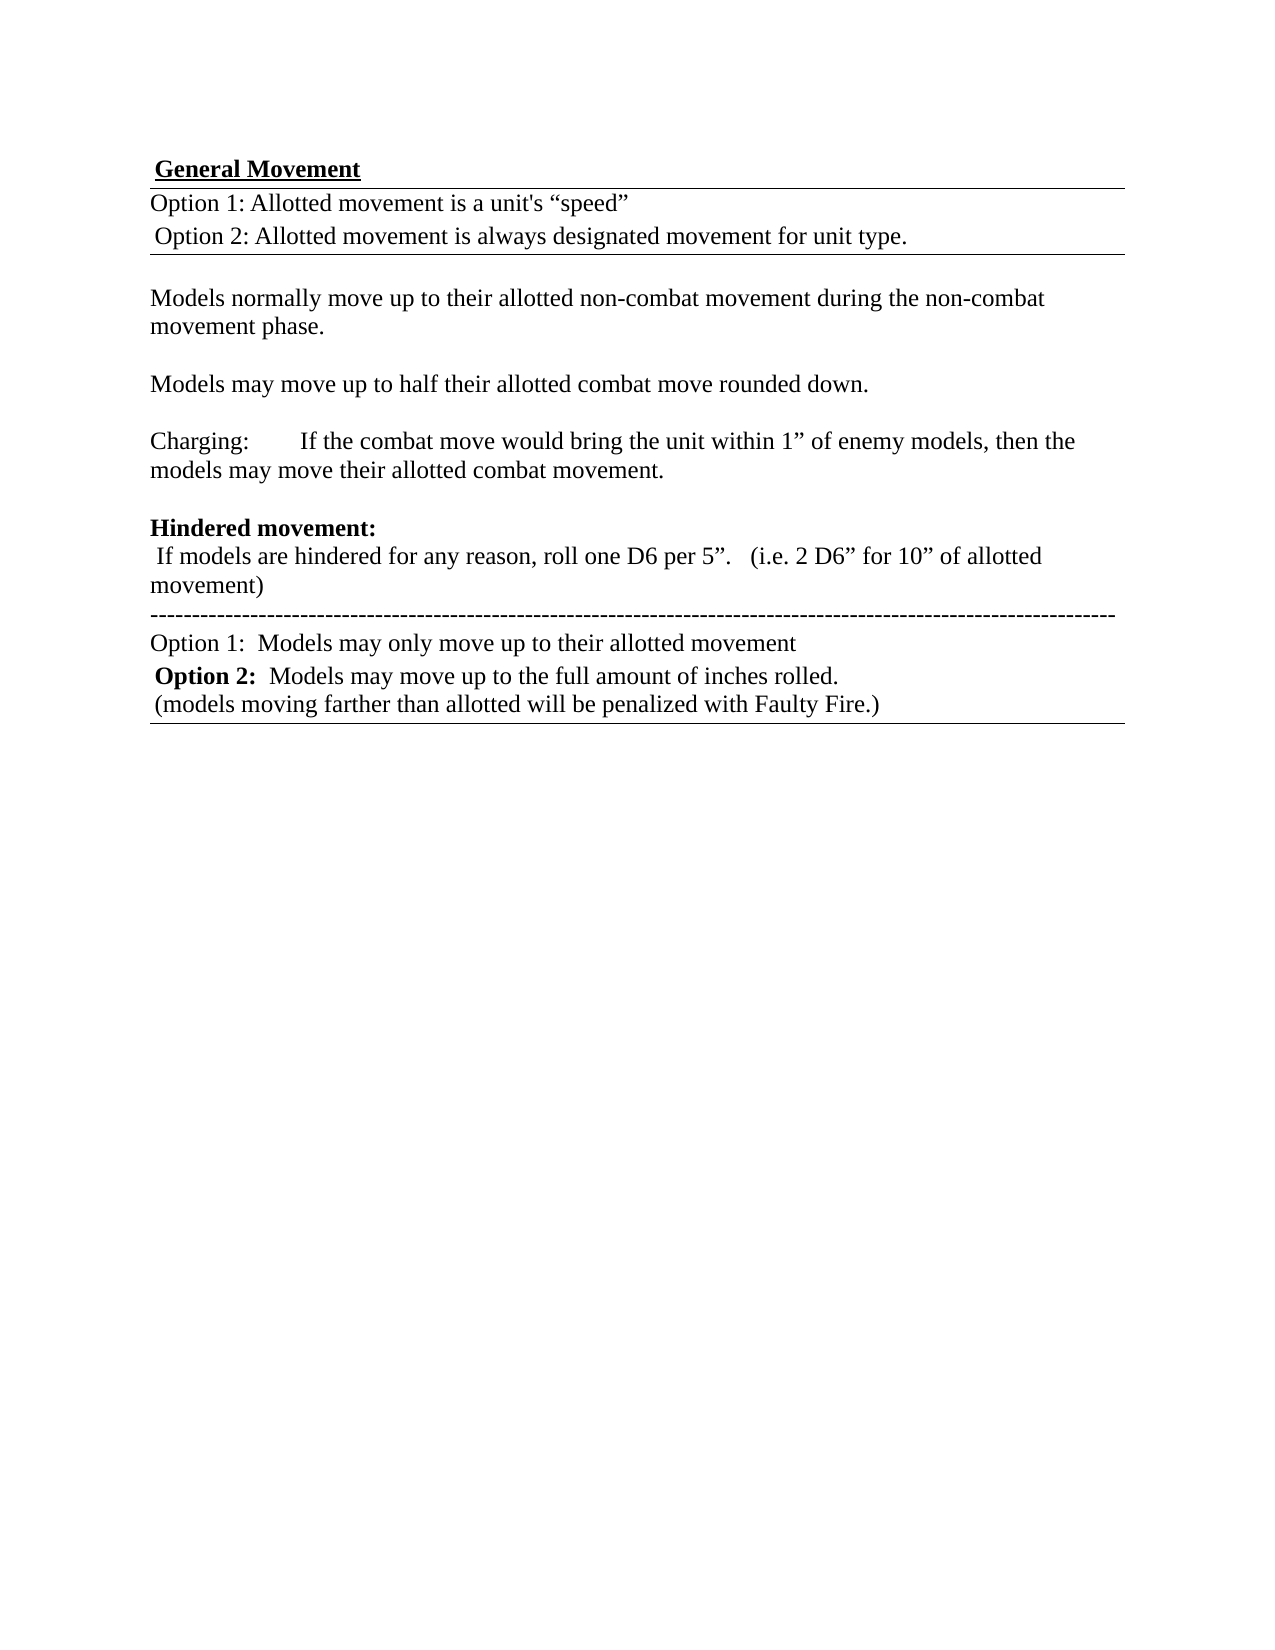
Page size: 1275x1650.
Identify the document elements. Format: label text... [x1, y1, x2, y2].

text Models normally move up to their allotted non-combat movement during the non-combat movement phase. [150, 283, 1125, 340]
text -------------------------------------------------------------------------------------------------------------------- [150, 599, 1125, 628]
text General Movement [150, 150, 1125, 188]
text Option 2: Models may move up to the full amount of inches rolled. (models moving farther than allotted will be penalized with Faulty Fire.) [150, 656, 1125, 723]
text If models are hindered for any reason, roll one D6 per 5”. (i.e. 2 D6” for 10” of allotted movement) [150, 541, 1125, 599]
text Hindered movement: [150, 513, 1125, 541]
text Option 1: Models may only move up to their allotted movement [150, 628, 1125, 656]
text Option 1: Allotted movement is a unit's “speed” [150, 189, 1125, 216]
list Charging: If the combat move would bring the unit within 1” of enemy models, then the models may move their allotted combat movement. [150, 426, 1125, 484]
list Models may move up to half their allotted combat move rounded down. [150, 369, 1125, 398]
text Option 2: Allotted movement is always designated movement for unit type. [150, 216, 1125, 254]
